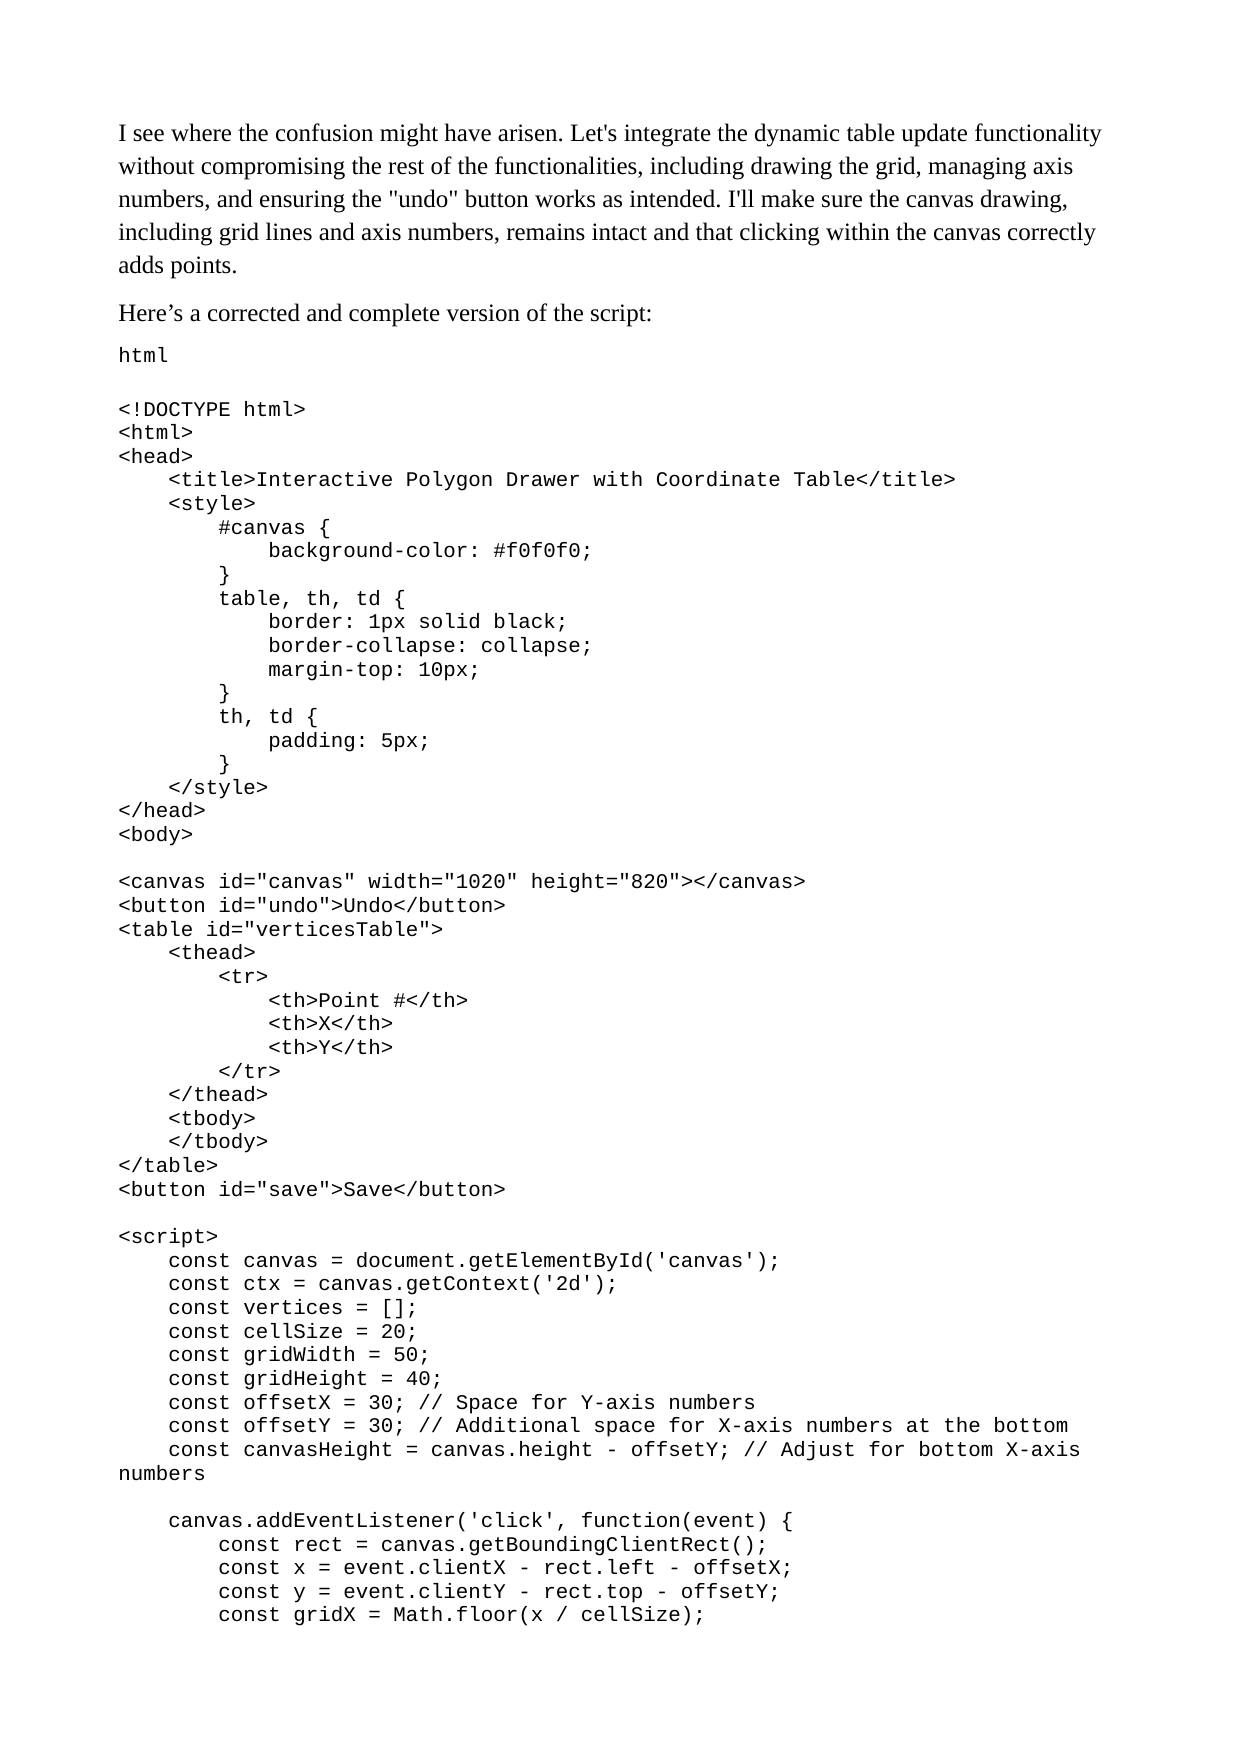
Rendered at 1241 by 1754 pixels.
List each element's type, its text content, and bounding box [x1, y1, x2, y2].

text border: 1px solid black; [118, 611, 1122, 635]
text } [118, 564, 1122, 588]
text const cellSize = 20; [118, 1321, 1122, 1344]
text const gridHeight = 40; [118, 1368, 1122, 1392]
text <body> [118, 824, 1122, 848]
text Here’s a corrected and complete version of the script: [118, 298, 1122, 327]
text canvas.addEventListener('click', function(event) { [118, 1510, 1122, 1533]
text margin-top: 10px; [118, 659, 1122, 682]
text <title>Interactive Polygon Drawer with Coordinate Table</title> [118, 469, 1122, 493]
text html [118, 345, 1122, 369]
text const offsetY = 30; // Additional space for X-axis numbers at the bottom [118, 1415, 1122, 1439]
text const rect = canvas.getBoundingClientRect(); [118, 1533, 1122, 1557]
text <!DOCTYPE html> [118, 398, 1122, 422]
text const canvasHeight = canvas.height - offsetY; // Adjust for bottom X-axis numbers [118, 1439, 1122, 1486]
text const gridWidth = 50; [118, 1344, 1122, 1368]
text } [118, 682, 1122, 706]
text const y = event.clientY - rect.top - offsetY; [118, 1581, 1122, 1604]
text <th>Y</th> [118, 1037, 1122, 1061]
text <script> [118, 1226, 1122, 1250]
text </thead> [118, 1084, 1122, 1108]
text const gridX = Math.floor(x / cellSize); [118, 1604, 1122, 1628]
text <th>Point #</th> [118, 990, 1122, 1013]
text padding: 5px; [118, 729, 1122, 753]
text <style> [118, 493, 1122, 517]
text </table> [118, 1155, 1122, 1179]
text <html> [118, 422, 1122, 446]
text const x = event.clientX - rect.left - offsetX; [118, 1557, 1122, 1581]
text <canvas id="canvas" width="1020" height="820"></canvas> [118, 871, 1122, 895]
text I see where the confusion might have arisen. Let's integrate the dynamic table update functionality without compromising the rest of the functionalities, including drawing the grid, managing axis numbers, and ensuring the "undo" button works as intended. I'll make sure the canvas drawing, including grid lines and axis numbers, remains intact and that clicking within the canvas correctly adds points. [118, 118, 1122, 279]
text <button id="undo">Undo</button> [118, 895, 1122, 919]
text </tr> [118, 1061, 1122, 1084]
text const vertices = []; [118, 1297, 1122, 1321]
text </head> [118, 801, 1122, 824]
text <thead> [118, 942, 1122, 966]
text } [118, 753, 1122, 777]
text <table id="verticesTable"> [118, 919, 1122, 942]
text </tbody> [118, 1132, 1122, 1155]
text background-color: #f0f0f0; [118, 540, 1122, 564]
text th, td { [118, 706, 1122, 729]
text const offsetX = 30; // Space for Y-axis numbers [118, 1392, 1122, 1415]
text #canvas { [118, 517, 1122, 540]
text const ctx = canvas.getContext('2d'); [118, 1273, 1122, 1297]
text const canvas = document.getElementById('canvas'); [118, 1250, 1122, 1273]
text <head> [118, 446, 1122, 469]
text <button id="save">Save</button> [118, 1179, 1122, 1202]
text </style> [118, 777, 1122, 801]
text border-collapse: collapse; [118, 635, 1122, 659]
text <th>X</th> [118, 1013, 1122, 1037]
text <tr> [118, 966, 1122, 990]
text <tbody> [118, 1108, 1122, 1132]
text table, th, td { [118, 588, 1122, 611]
